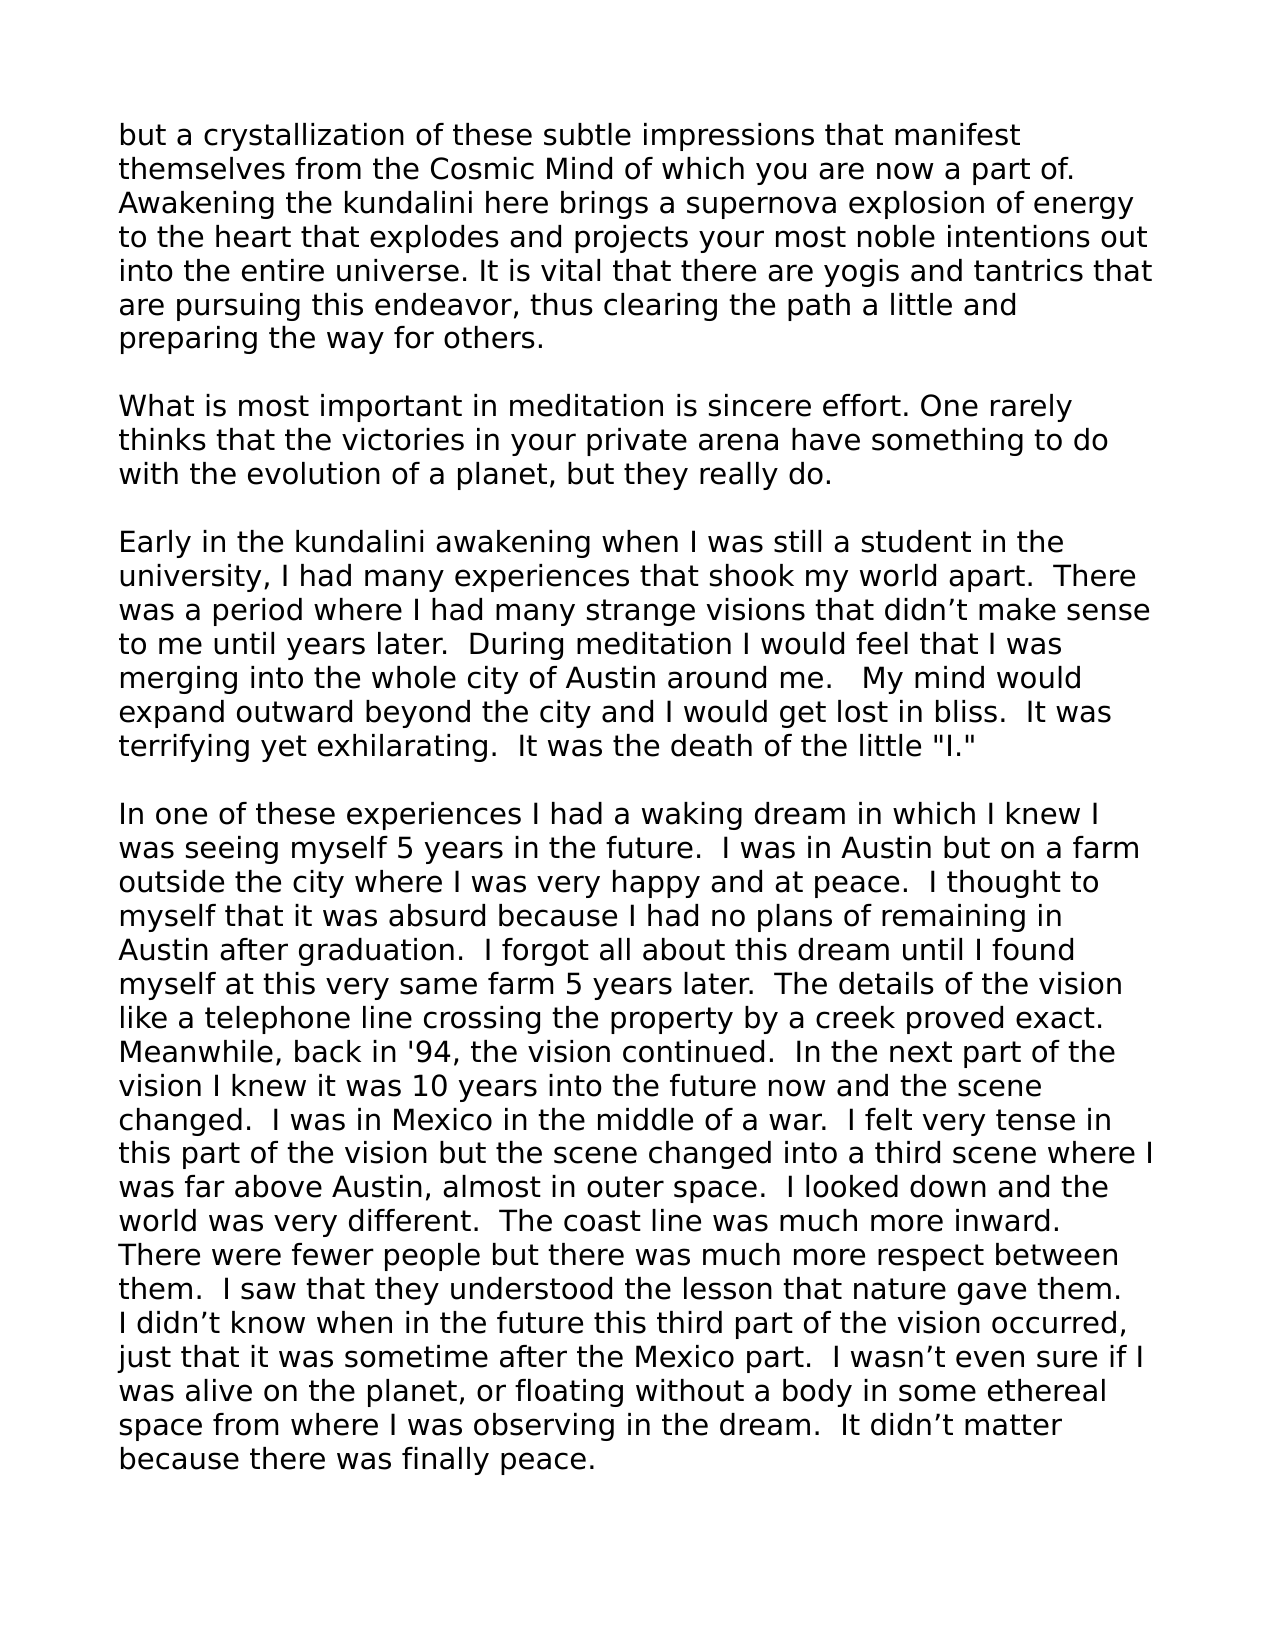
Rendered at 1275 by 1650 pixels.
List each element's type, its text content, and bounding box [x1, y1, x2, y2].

text but a crystallization of these subtle impressions that manifest themselves from the Cosmic Mind of which you are now a part of. Awakening the kundalini here brings a supernova explosion of energy to the heart that explodes and projects your most noble intentions out into the entire universe. It is vital that there are yogis and tantrics that are pursuing this endeavor, thus clearing the path a little and preparing the way for others. [118, 118, 1157, 356]
text What is most important in meditation is sincere effort. One rarely thinks that the victories in your private arena have something to do with the evolution of a planet, but they really do. [118, 390, 1157, 492]
text Early in the kundalini awakening when I was still a student in the university, I had many experiences that shook my world apart. There was a period where I had many strange visions that didn’t make sense to me until years later. During meditation I would feel that I was merging into the whole city of Austin around me. My mind would expand outward beyond the city and I would get lost in bliss. It was terrifying yet exhilarating. It was the death of the little "I." [118, 526, 1157, 763]
text In one of these experiences I had a waking dream in which I knew I was seeing myself 5 years in the future. I was in Austin but on a farm outside the city where I was very happy and at peace. I thought to myself that it was absurd because I had no plans of remaining in Austin after graduation. I forgot all about this dream until I found myself at this very same farm 5 years later. The details of the vision like a telephone line crossing the property by a creek proved exact. Meanwhile, back in '94, the vision continued. In the next part of the vision I knew it was 10 years into the future now and the scene changed. I was in Mexico in the middle of a war. I felt very tense in this part of the vision but the scene changed into a third scene where I was far above Austin, almost in outer space. I looked down and the world was very different. The coast line was much more inward. There were fewer people but there was much more respect between them. I saw that they understood the lesson that nature gave them. I didn’t know when in the future this third part of the vision occurred, just that it was sometime after the Mexico part. I wasn’t even sure if I was alive on the planet, or floating without a body in some ethereal space from where I was observing in the dream. It didn’t matter because there was finally peace. [118, 797, 1157, 1476]
